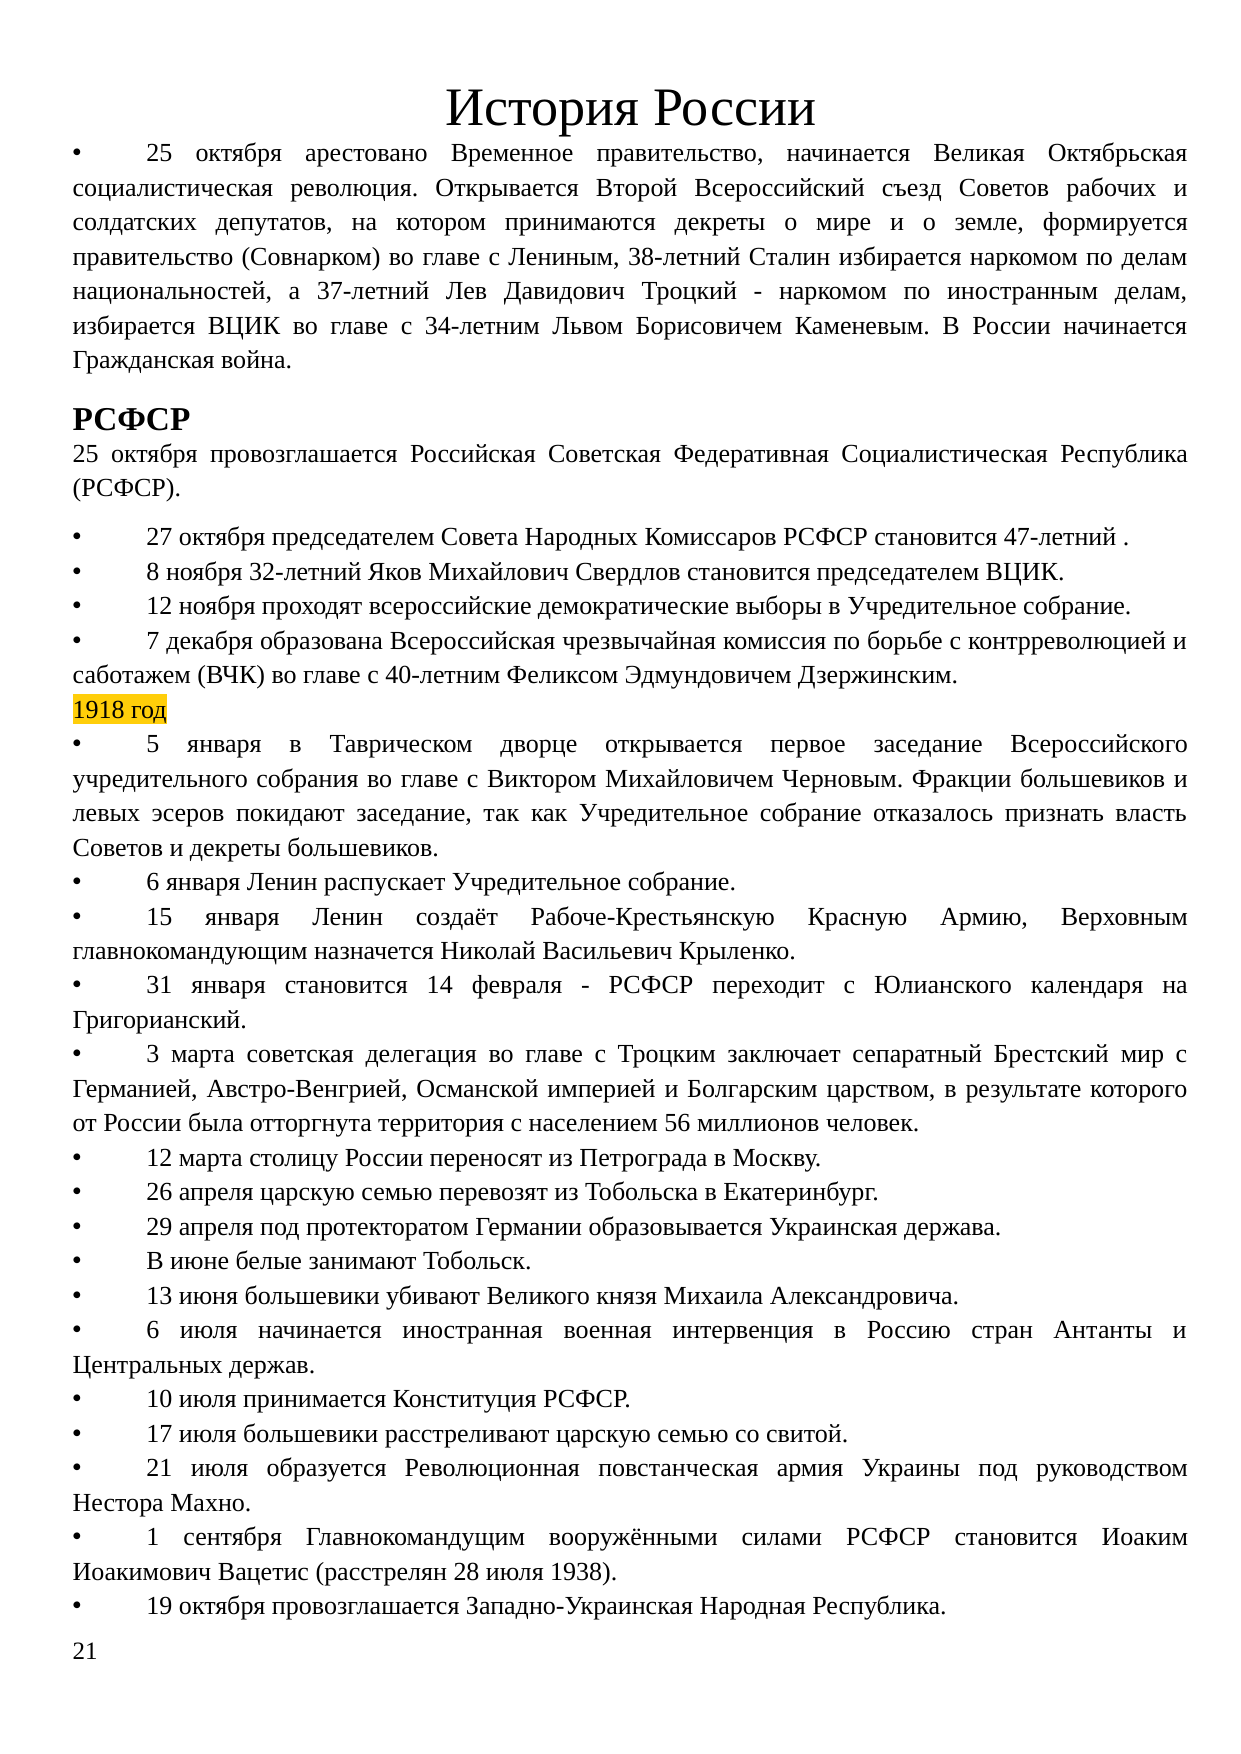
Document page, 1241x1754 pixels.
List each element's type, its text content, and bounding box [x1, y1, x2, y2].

list 5 января в Таврическом дворце открывается первое заседание Всероссийского учредительного собрания во главе с Виктором Михайловичем Черновым. Фракции большевиков и левых эсеров покидают заседание, так как Учредительное собрание отказалось признать власть Советов и декреты большевиков. [72, 728, 1189, 862]
list 26 апреля царскую семью перевозят из Тобольска в Екатеринбург. [72, 1176, 1189, 1206]
subtitle РСФСР [72, 399, 1189, 438]
text 25 октября провозглашается Российская Советская Федеративная Социалистическая Республика (РСФСР). [72, 438, 1189, 502]
list 19 октября провозглашается Западно-Украинская Народная Республика. [72, 1590, 1189, 1620]
list 15 января Ленин создаёт Рабоче-Крестьянскую Красную Армию, Верховным главнокомандующим назначется Николай Васильевич Крыленко. [72, 901, 1189, 965]
list 7 декабря образована Всероссийская чрезвычайная комиссия по борьбе с контрреволюцией и саботажем (ВЧК) во главе с 40-летним Феликсом Эдмундовичем Дзержинским. [72, 625, 1189, 689]
list 17 июля большевики расстреливают царскую семью со свитой. [72, 1418, 1189, 1448]
list 10 июля принимается Конституция РСФСР. [72, 1383, 1189, 1413]
list 8 ноября 32-летний Яков Михайлович Свердлов становится председателем ВЦИК. [72, 556, 1189, 586]
list 6 июля начинается иностранная военная интервенция в Россию стран Антанты и Центральных держав. [72, 1314, 1189, 1379]
text 1918 год [72, 694, 1189, 724]
list 12 ноября проходят всероссийские демократические выборы в Учредительное собрание. [72, 590, 1189, 620]
list 3 марта советская делегация во главе с Троцким заключает сепаратный Брестский мир с Германией, Австро-Венгрией, Османской империей и Болгарским царством, в результате которого от России была отторгнута территория с населением 56 миллионов человек. [72, 1038, 1189, 1137]
list 13 июня большевики убивают Великого князя Михаила Александровича. [72, 1280, 1189, 1310]
list 6 января Ленин распускает Учредительное собрание. [72, 866, 1189, 896]
list 12 марта столицу России переносят из Петрограда в Москву. [72, 1142, 1189, 1172]
list 1 сентября Главнокомандущим вооружёнными силами РСФСР становится Иоаким Иоакимович Вацетис (расстрелян 28 июля 1938). [72, 1521, 1189, 1586]
list 31 января становится 14 февраля - РСФСР переходит с Юлианского календаря на Григорианский. [72, 969, 1189, 1034]
list В июне белые занимают Тобольск. [72, 1245, 1189, 1275]
list 27 октября председателем Совета Народных Комиссаров РСФСР становится 47-летний . [72, 521, 1189, 551]
list 29 апреля под протекторатом Германии образовывается Украинская держава. [72, 1211, 1189, 1241]
list 25 октября арестовано Временное правительство, начинается Великая Октябрьская социалистическая революция. Открывается Второй Всероссийский съезд Советов рабочих и солдатских депутатов, на котором принимаются декреты о мире и о земле, формируется правительство (Совнарком) во главе с Лениным, 38-летний Сталин избирается наркомом по делам национальностей, а 37-летний Лев Давидович Троцкий - наркомом по иностранным делам, избирается ВЦИК во главе с 34-летним Львом Борисовичем Каменевым. В России начинается Гражданская война. [72, 137, 1189, 374]
list 21 июля образуется Революционная повстанческая армия Украины под руководством Нестора Махно. [72, 1452, 1189, 1517]
